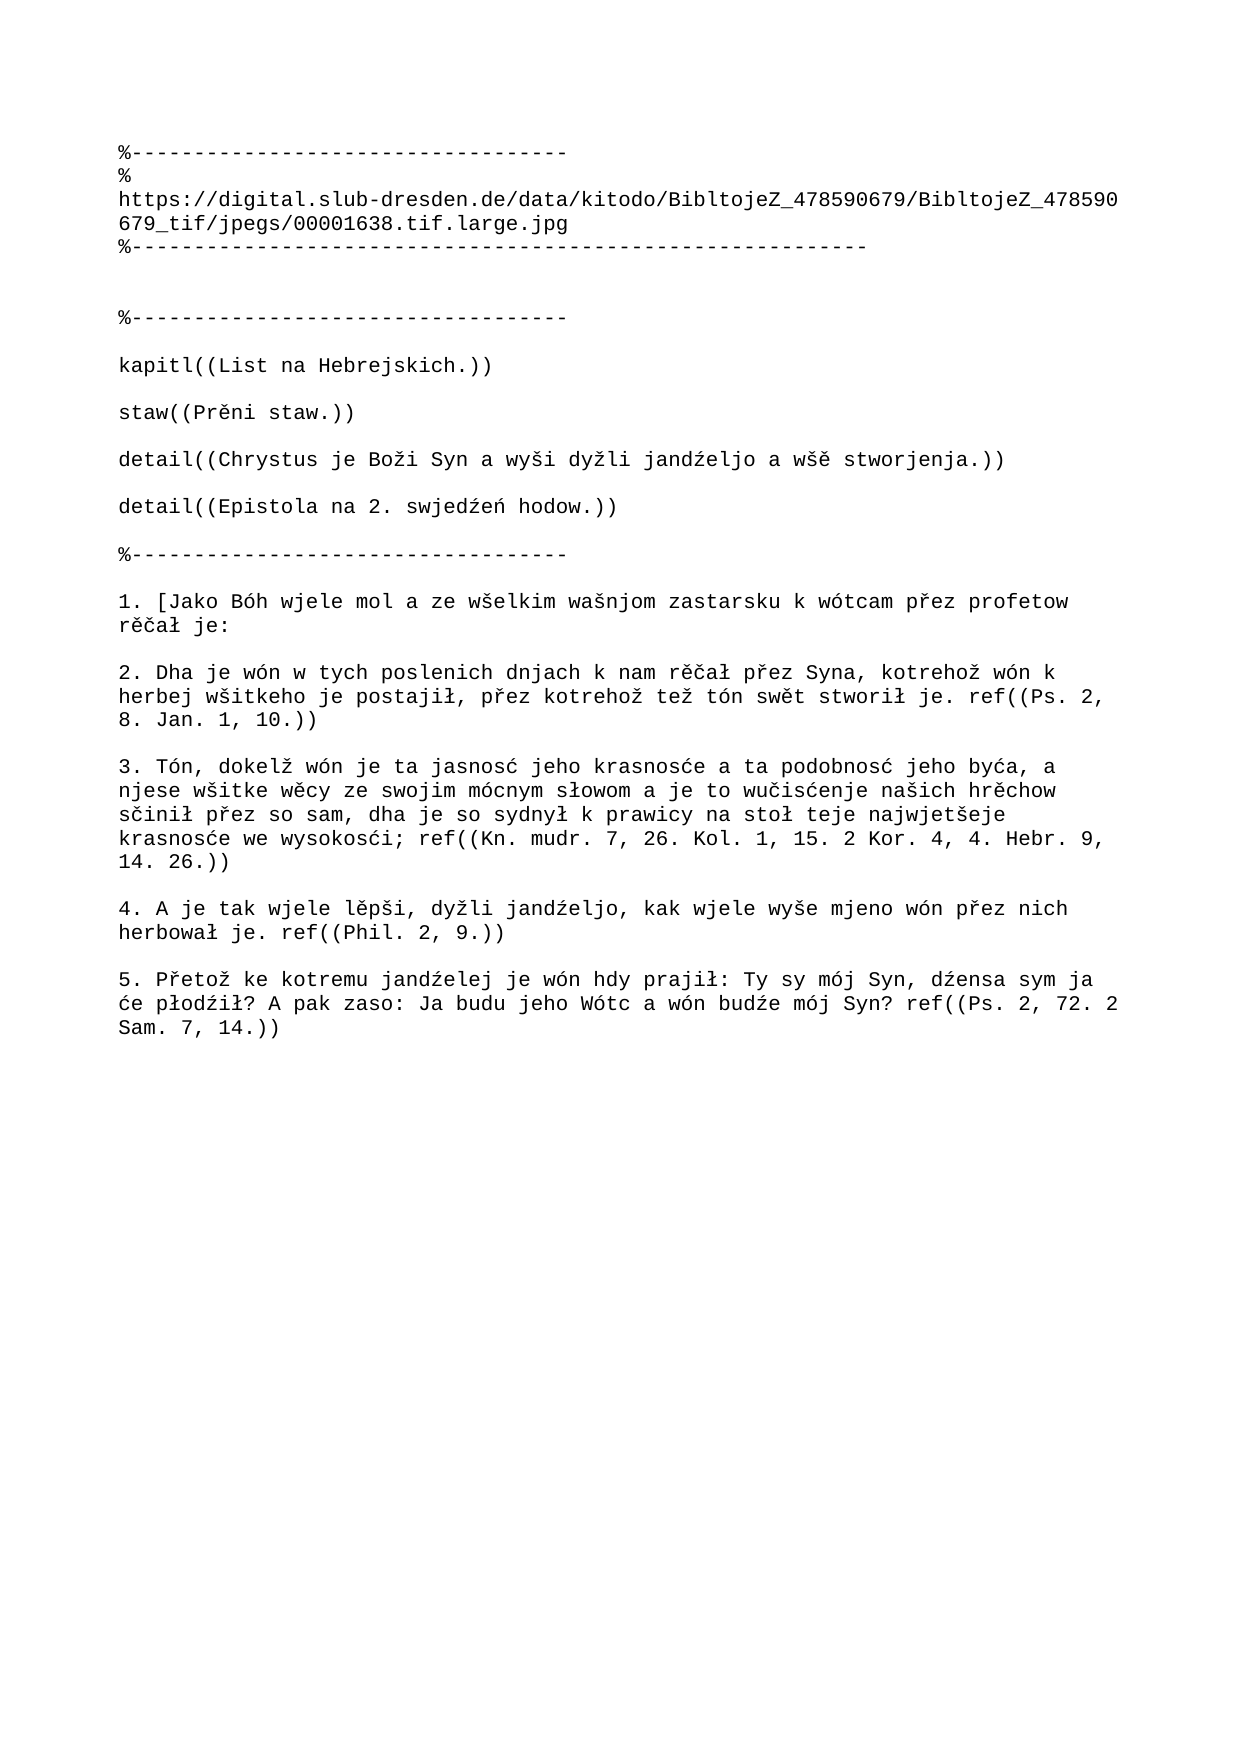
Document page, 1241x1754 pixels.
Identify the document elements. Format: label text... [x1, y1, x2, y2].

text 1. [Jako Bóh wjele mol a ze wšelkim wašnjom zastarsku k wótcam přez profetow rěčał je: [118, 591, 1122, 638]
text staw((Prěni staw.)) [118, 402, 1122, 426]
text 3. Tón, dokelž wón je ta jasnosć jeho krasnosće a ta podobnosć jeho byća, a njese wšitke wěcy ze swojim mócnym słowom a je to wučisćenje našich hrěchow sčinił přez so sam, dha je so sydnył k prawicy na stoł teje najwjetšeje krasnosće we wysokosći; ref((Kn. mudr. 7, 26. Kol. 1, 15. 2 Kor. 4, 4. Hebr. 9, 14. 26.)) [118, 757, 1122, 875]
text kapitl((List na Hebrejskich.)) [118, 354, 1122, 378]
text detail((Chrystus je Boži Syn a wyši dyžli jandźeljo a wšě stworjenja.)) [118, 449, 1122, 473]
text %----------------------------------- [118, 142, 1122, 165]
text %----------------------------------------------------------- [118, 236, 1122, 260]
text %----------------------------------- [118, 307, 1122, 331]
text %----------------------------------- [118, 544, 1122, 567]
text detail((Epistola na 2. swjedźeń hodow.)) [118, 496, 1122, 520]
text 5. Přetož ke kotremu jandźelej je wón hdy prajił: Ty sy mój Syn, dźensa sym ja će płodźił? A pak zaso: Ja budu jeho Wótc a wón budźe mój Syn? ref((Ps. 2, 72. 2 Sam. 7, 14.)) [118, 969, 1122, 1040]
text 2. Dha je wón w tych poslenich dnjach k nam rěčał přez Syna, kotrehož wón k herbej wšitkeho je postajił, přez kotrehož tež tón swět stworił je. ref((Ps. 2, 8. Jan. 1, 10.)) [118, 662, 1122, 733]
text 4. A je tak wjele lěpši, dyžli jandźeljo, kak wjele wyše mjeno wón přez nich herbował je. ref((Phil. 2, 9.)) [118, 898, 1122, 946]
text % https://digital.slub-dresden.de/data/kitodo/BibltojeZ_478590679/BibltojeZ_478590679_tif/jpegs/00001638.tif.large.jpg [118, 165, 1122, 236]
